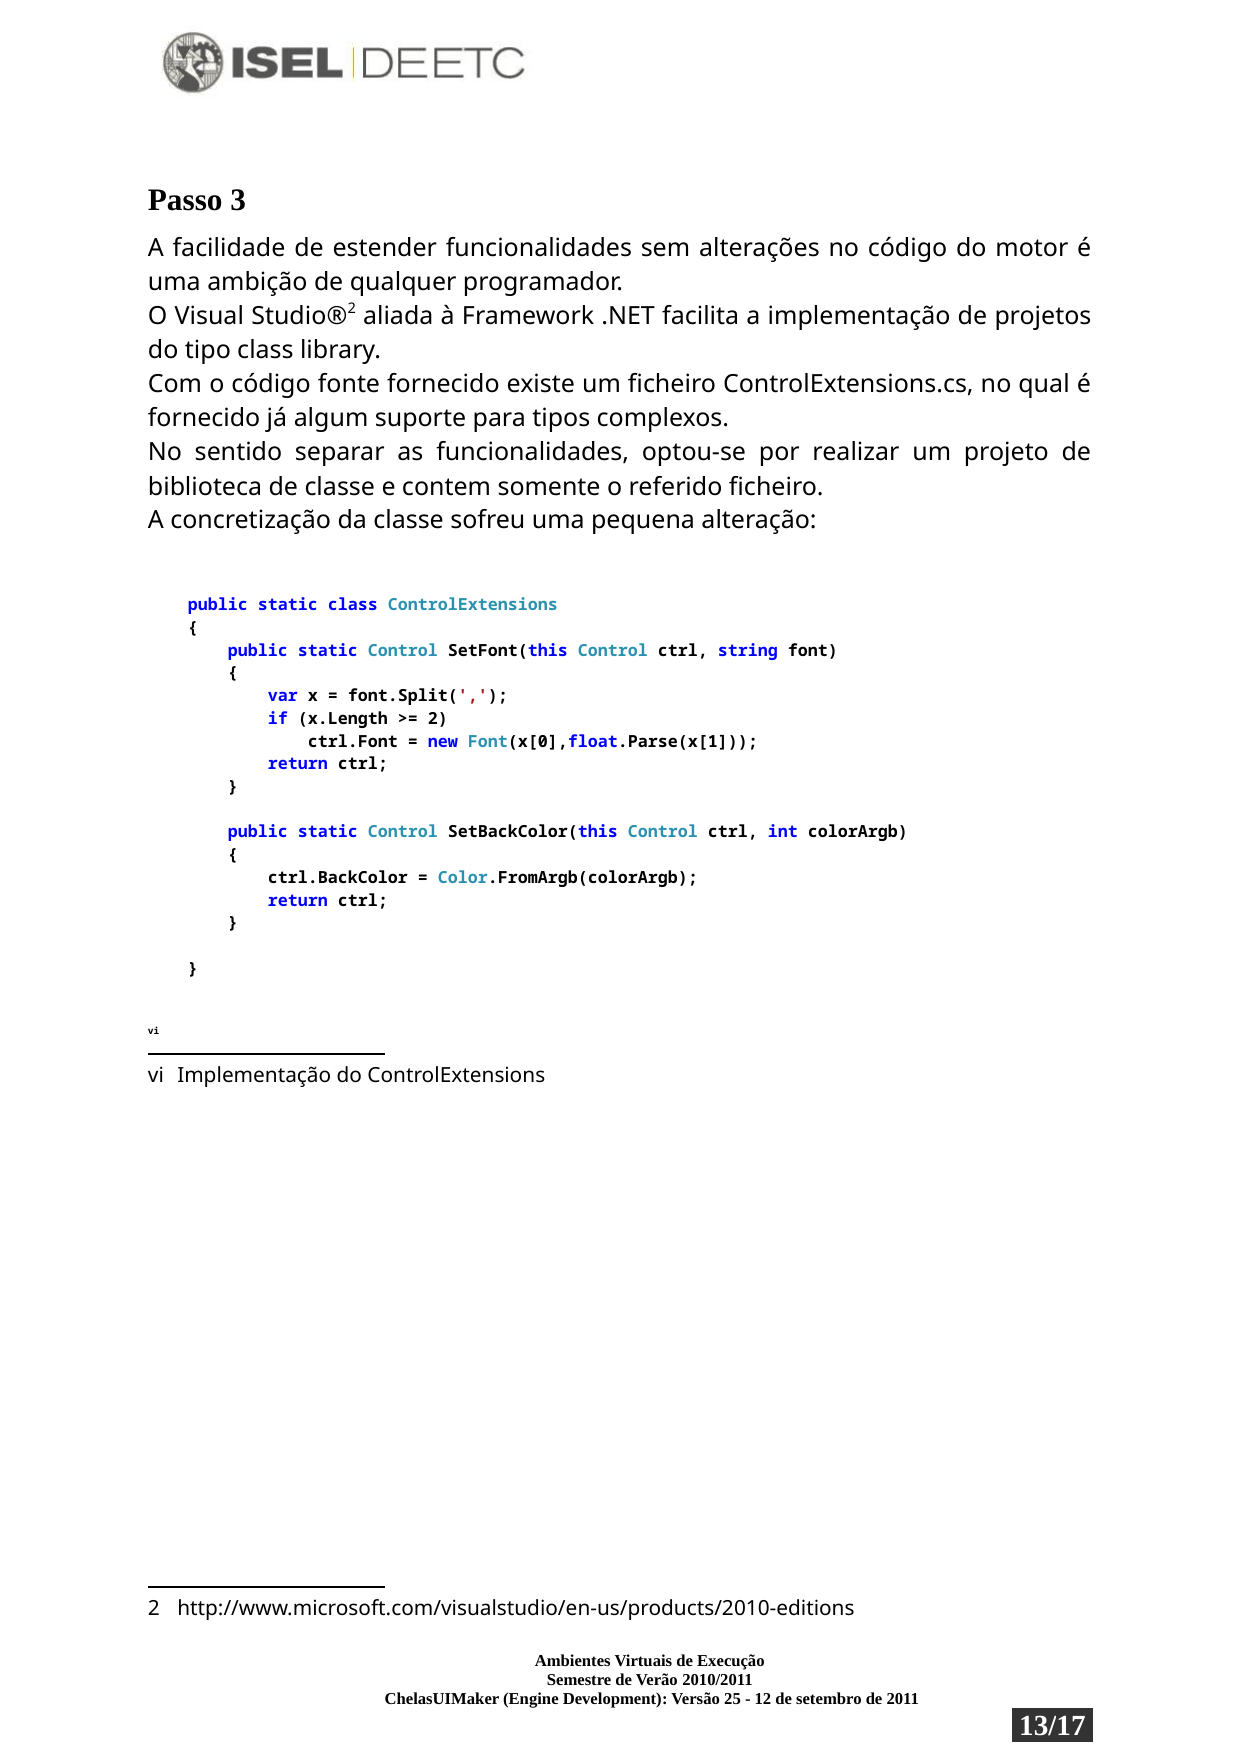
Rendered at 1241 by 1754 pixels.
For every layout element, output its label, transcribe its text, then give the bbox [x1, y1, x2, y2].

picture [153, 17, 555, 118]
text http://www.microsoft.com/visualstudio/en-us/products/2010-editions [148, 1593, 1093, 1621]
text var x = font.Split(','); [148, 684, 1093, 707]
text Com o código fonte fornecido existe um ficheiro ControlExtensions.cs, no qual é fornecido já algum suporte para tipos complexos. [148, 366, 1093, 434]
text A facilidade de estender funcionalidades sem alterações no código do motor é uma ambição de qualquer programador. [148, 230, 1093, 298]
text { [148, 616, 1093, 638]
text ctrl.BackColor = Color.FromArgb(colorArgb); [148, 866, 1093, 888]
text if (x.Length >= 2) [148, 707, 1093, 729]
text return ctrl; [148, 752, 1093, 775]
text } [148, 911, 1093, 934]
text Implementação do ControlExtensions [148, 1060, 1093, 1088]
text A concretização da classe sofreu uma pequena alteração: [148, 502, 1093, 536]
text public static class ControlExtensions [148, 593, 1093, 616]
text No sentido separar as funcionalidades, optou-se por realizar um projeto de biblioteca de classe e contem somente o referido ficheiro. [148, 434, 1093, 502]
text } [148, 956, 1093, 979]
text } [148, 775, 1093, 797]
text { [148, 843, 1093, 866]
text { [148, 661, 1093, 684]
subtitle Passo 3 [148, 181, 1093, 217]
text public static Control SetBackColor(this Control ctrl, int colorArgb) [148, 820, 1093, 843]
text return ctrl; [148, 888, 1093, 911]
text ctrl.Font = new Font(x[0],float.Parse(x[1])); [148, 729, 1093, 752]
text O Visual Studio® aliada à Framework .NET facilita a implementação de projetos do tipo class library. [148, 298, 1093, 366]
text public static Control SetFont(this Control ctrl, string font) [148, 638, 1093, 661]
